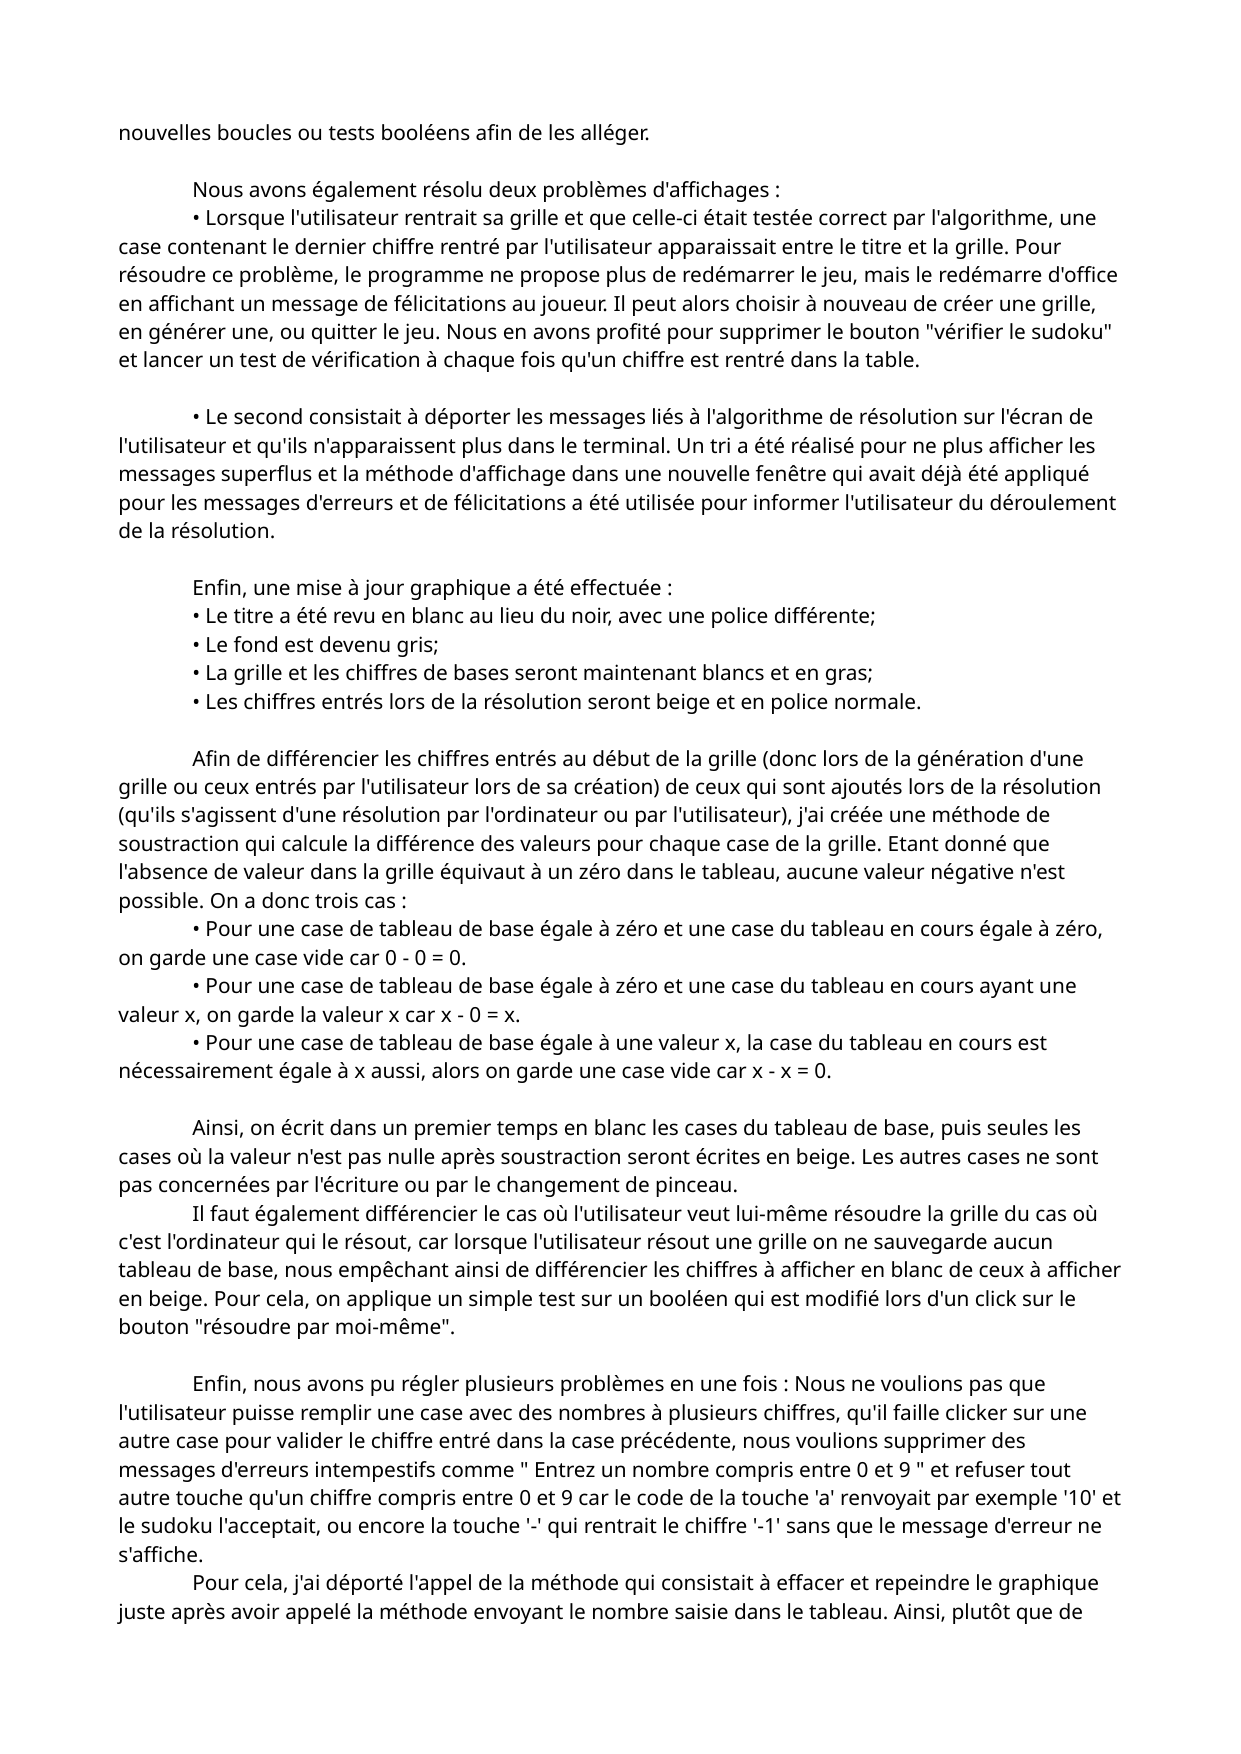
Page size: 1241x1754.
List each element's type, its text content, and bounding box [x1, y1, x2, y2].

text Nous avons également résolu deux problèmes d'affichages : [118, 175, 1122, 203]
text • Le fond est devenu gris; [118, 630, 1122, 658]
text • Le second consistait à déporter les messages liés à l'algorithme de résolution sur l'écran de l'utilisateur et qu'ils n'apparaissent plus dans le terminal. Un tri a été réalisé pour ne plus afficher les messages superflus et la méthode d'affichage dans une nouvelle fenêtre qui avait déjà été appliqué pour les messages d'erreurs et de félicitations a été utilisée pour informer l'utilisateur du déroulement de la résolution. [118, 402, 1122, 545]
text • Pour une case de tableau de base égale à zéro et une case du tableau en cours égale à zéro, on garde une case vide car 0 - 0 = 0. [118, 914, 1122, 971]
text Ainsi, on écrit dans un premier temps en blanc les cases du tableau de base, puis seules les cases où la valeur n'est pas nulle après soustraction seront écrites en beige. Les autres cases ne sont pas concernées par l'écriture ou par le changement de pinceau. [118, 1113, 1122, 1199]
text Afin de différencier les chiffres entrés au début de la grille (donc lors de la génération d'une grille ou ceux entrés par l'utilisateur lors de sa création) de ceux qui sont ajoutés lors de la résolution (qu'ils s'agissent d'une résolution par l'ordinateur ou par l'utilisateur), j'ai créée une méthode de soustraction qui calcule la différence des valeurs pour chaque case de la grille. Etant donné que l'absence de valeur dans la grille équivaut à un zéro dans le tableau, aucune valeur négative n'est possible. On a donc trois cas : [118, 744, 1122, 914]
text Il faut également différencier le cas où l'utilisateur veut lui-même résoudre la grille du cas où c'est l'ordinateur qui le résout, car lorsque l'utilisateur résout une grille on ne sauvegarde aucun tableau de base, nous empêchant ainsi de différencier les chiffres à afficher en blanc de ceux à afficher en beige. Pour cela, on applique un simple test sur un booléen qui est modifié lors d'un click sur le bouton "résoudre par moi-même". [118, 1199, 1122, 1341]
text • Pour une case de tableau de base égale à zéro et une case du tableau en cours ayant une valeur x, on garde la valeur x car x - 0 = x. [118, 971, 1122, 1028]
text • Le titre a été revu en blanc au lieu du noir, avec une police différente; [118, 602, 1122, 630]
text • Lorsque l'utilisateur rentrait sa grille et que celle-ci était testée correct par l'algorithme, une case contenant le dernier chiffre rentré par l'utilisateur apparaissait entre le titre et la grille. Pour résoudre ce problème, le programme ne propose plus de redémarrer le jeu, mais le redémarre d'office en affichant un message de félicitations au joueur. Il peut alors choisir à nouveau de créer une grille, en générer une, ou quitter le jeu. Nous en avons profité pour supprimer le bouton "vérifier le sudoku" et lancer un test de vérification à chaque fois qu'un chiffre est rentré dans la table. [118, 203, 1122, 374]
text Pour cela, j'ai déporté l'appel de la méthode qui consistait à effacer et repeindre le graphique juste après avoir appelé la méthode envoyant le nombre saisie dans le tableau. Ainsi, plutôt que de [118, 1568, 1122, 1625]
text • Pour une case de tableau de base égale à une valeur x, la case du tableau en cours est nécessairement égale à x aussi, alors on garde une case vide car x - x = 0. [118, 1028, 1122, 1085]
text • La grille et les chiffres de bases seront maintenant blancs et en gras; [118, 658, 1122, 687]
text nouvelles boucles ou tests booléens afin de les alléger. [118, 118, 1122, 147]
text Enfin, nous avons pu régler plusieurs problèmes en une fois : Nous ne voulions pas que l'utilisateur puisse remplir une case avec des nombres à plusieurs chiffres, qu'il faille clicker sur une autre case pour valider le chiffre entré dans la case précédente, nous voulions supprimer des messages d'erreurs intempestifs comme " Entrez un nombre compris entre 0 et 9 " et refuser tout autre touche qu'un chiffre compris entre 0 et 9 car le code de la touche 'a' renvoyait par exemple '10' et le sudoku l'acceptait, ou encore la touche '-' qui rentrait le chiffre '-1' sans que le message d'erreur ne s'affiche. [118, 1369, 1122, 1568]
text Enfin, une mise à jour graphique a été effectuée : [118, 573, 1122, 602]
text • Les chiffres entrés lors de la résolution seront beige et en police normale. [118, 687, 1122, 715]
